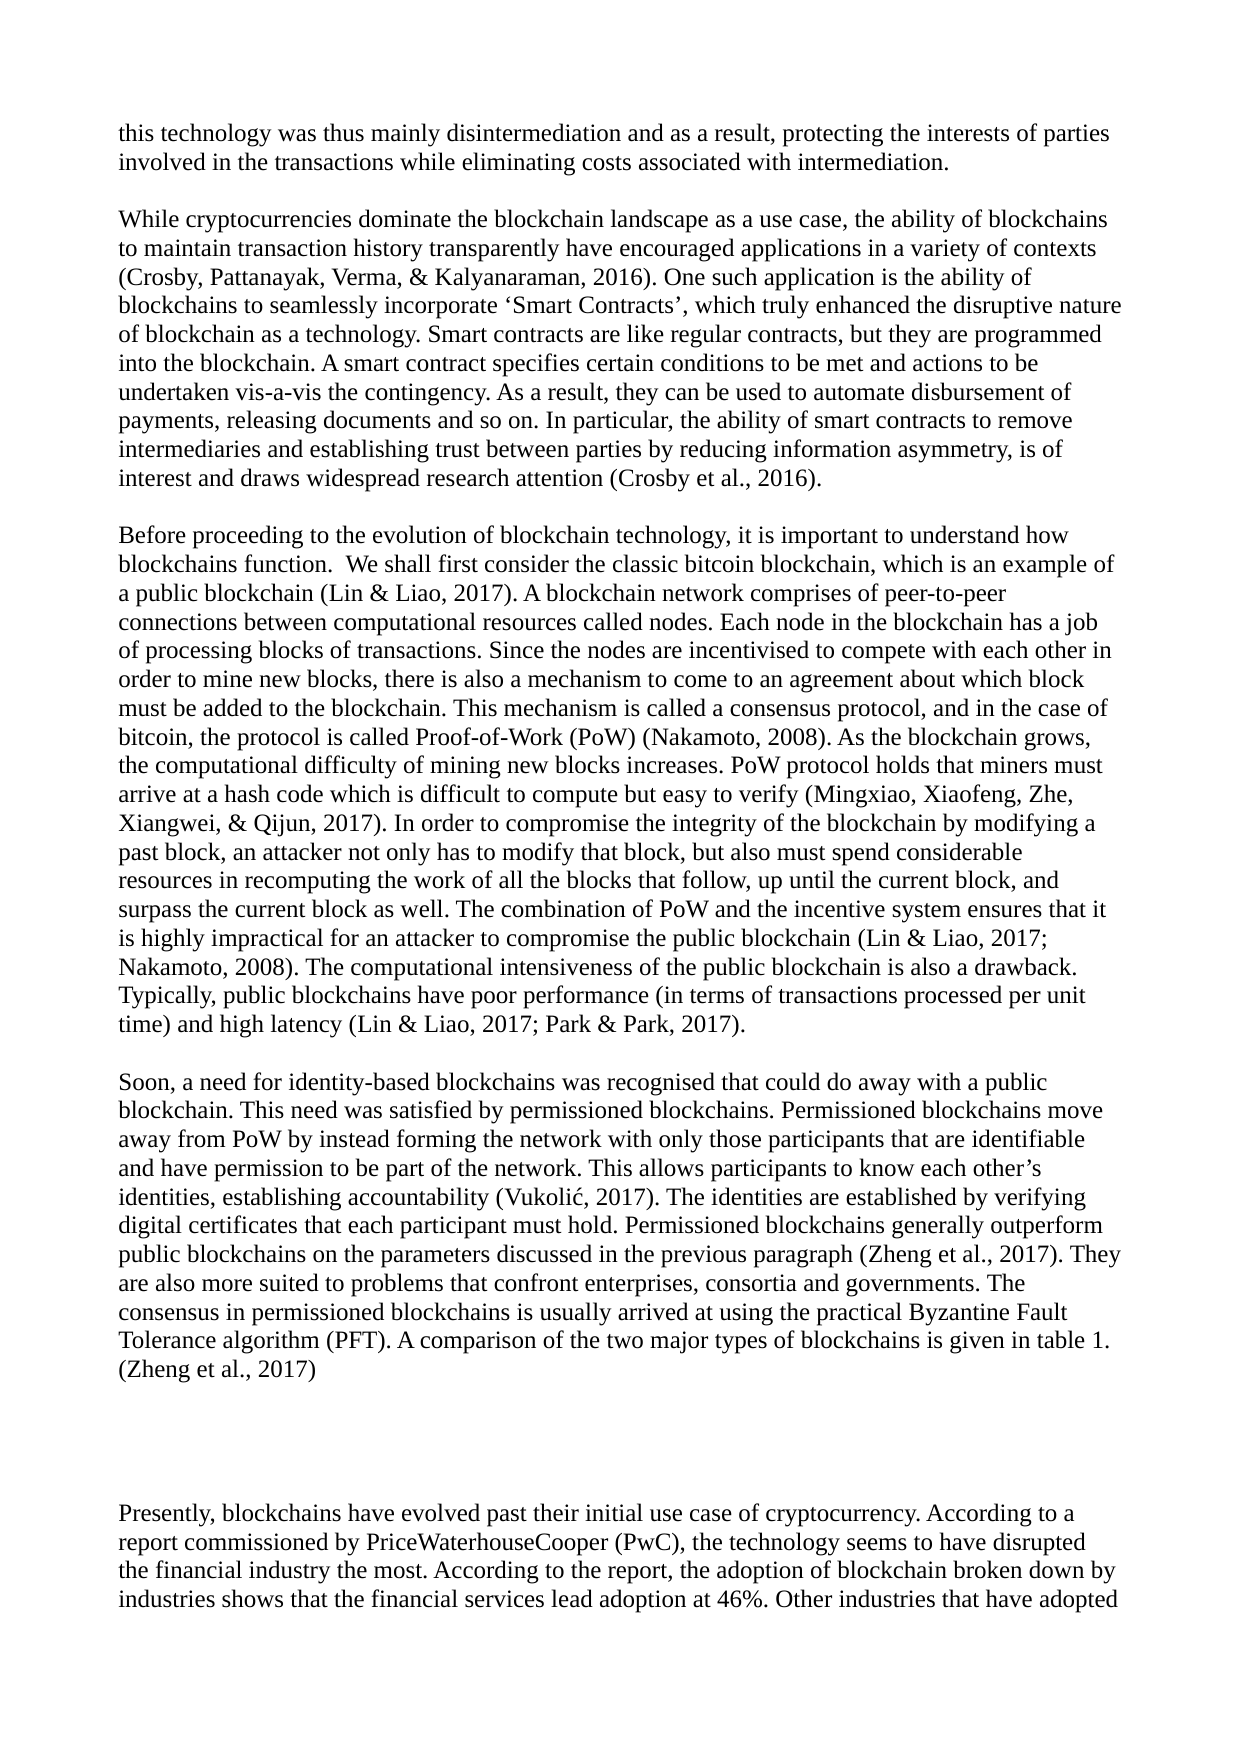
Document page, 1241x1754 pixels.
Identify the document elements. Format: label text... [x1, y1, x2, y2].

text While cryptocurrencies dominate the blockchain landscape as a use case, the ability of blockchains to maintain transaction history transparently have encouraged applications in a variety of contexts (Crosby, Pattanayak, Verma, & Kalyanaraman, 2016). One such application is the ability of blockchains to seamlessly incorporate ‘Smart Contracts’, which truly enhanced the disruptive nature of blockchain as a technology. Smart contracts are like regular contracts, but they are programmed into the blockchain. A smart contract specifies certain conditions to be met and actions to be undertaken vis-a-vis the contingency. As a result, they can be used to automate disbursement of payments, releasing documents and so on. In particular, the ability of smart contracts to remove intermediaries and establishing trust between parties by reducing information asymmetry, is of interest and draws widespread research attention (Crosby et al., 2016). [118, 204, 1122, 492]
text this technology was thus mainly disintermediation and as a result, protecting the interests of parties involved in the transactions while eliminating costs associated with intermediation. [118, 118, 1122, 176]
text Presently, blockchains have evolved past their initial use case of cryptocurrency. According to a report commissioned by PriceWaterhouseCooper (PwC), the technology seems to have disrupted the financial industry the most. According to the report, the adoption of blockchain broken down by industries shows that the financial services lead adoption at 46%. Other industries that have adopted [118, 1498, 1122, 1613]
text Before proceeding to the evolution of blockchain technology, it is important to understand how blockchains function. We shall first consider the classic bitcoin blockchain, which is an example of a public blockchain (Lin & Liao, 2017). A blockchain network comprises of peer-to-peer connections between computational resources called nodes. Each node in the blockchain has a job of processing blocks of transactions. Since the nodes are incentivised to compete with each other in order to mine new blocks, there is also a mechanism to come to an agreement about which block must be added to the blockchain. This mechanism is called a consensus protocol, and in the case of bitcoin, the protocol is called Proof-of-Work (PoW) (Nakamoto, 2008). As the blockchain grows, the computational difficulty of mining new blocks increases. PoW protocol holds that miners must arrive at a hash code which is difficult to compute but easy to verify (Mingxiao, Xiaofeng, Zhe, Xiangwei, & Qijun, 2017). In order to compromise the integrity of the blockchain by modifying a past block, an attacker not only has to modify that block, but also must spend considerable resources in recomputing the work of all the blocks that follow, up until the current block, and surpass the current block as well. The combination of PoW and the incentive system ensures that it is highly impractical for an attacker to compromise the public blockchain (Lin & Liao, 2017; Nakamoto, 2008). The computational intensiveness of the public blockchain is also a drawback. Typically, public blockchains have poor performance (in terms of transactions processed per unit time) and high latency (Lin & Liao, 2017; Park & Park, 2017). [118, 521, 1122, 1038]
text Soon, a need for identity-based blockchains was recognised that could do away with a public blockchain. This need was satisfied by permissioned blockchains. Permissioned blockchains move away from PoW by instead forming the network with only those participants that are identifiable and have permission to be part of the network. This allows participants to know each other’s identities, establishing accountability (Vukolić, 2017). The identities are established by verifying digital certificates that each participant must hold. Permissioned blockchains generally outperform public blockchains on the parameters discussed in the previous paragraph (Zheng et al., 2017). They are also more suited to problems that confront enterprises, consortia and governments. The consensus in permissioned blockchains is usually arrived at using the practical Byzantine Fault Tolerance algorithm (PFT). A comparison of the two major types of blockchains is given in table 1. (Zheng et al., 2017) [118, 1067, 1122, 1383]
